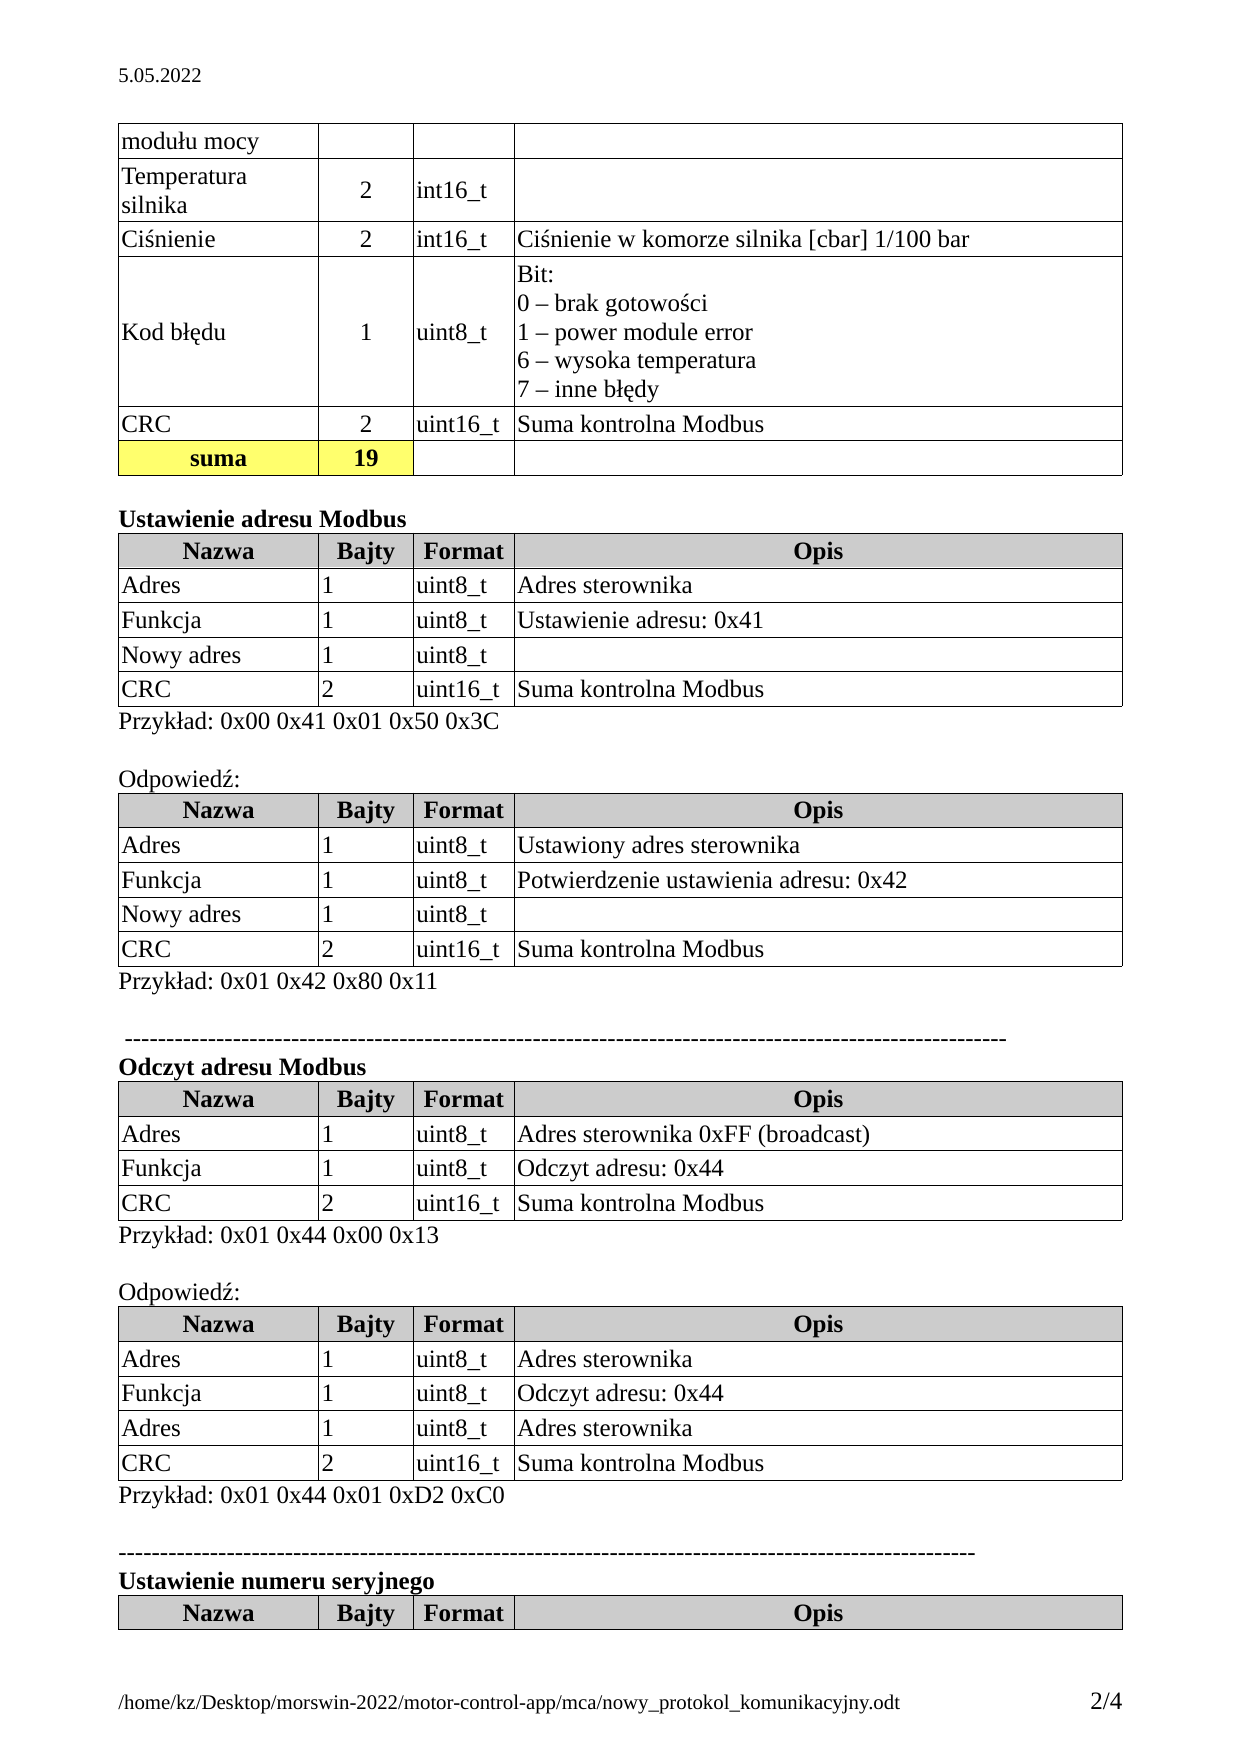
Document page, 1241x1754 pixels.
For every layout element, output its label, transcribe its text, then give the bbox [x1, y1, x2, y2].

table_cell Adres [119, 828, 318, 862]
table_cell suma [119, 441, 318, 475]
table_header Format [414, 794, 514, 827]
table_header Nazwa [119, 534, 318, 567]
table_header Nazwa [119, 1596, 318, 1629]
table_cell CRC [119, 672, 318, 706]
table_header Opis [515, 1082, 1122, 1116]
table_cell uint8_t [414, 603, 514, 637]
table_cell [414, 441, 514, 475]
text Przykład: 0x01 0x44 0x01 0xD2 0xC0 [118, 1481, 1122, 1508]
table_header Opis [515, 1307, 1122, 1341]
table_cell Adres sterownika [515, 1342, 1122, 1376]
table_cell uint8_t [414, 638, 514, 671]
table_cell CRC [119, 932, 318, 966]
table_cell uint16_t [414, 1186, 514, 1220]
table_cell Bit: 0 – brak gotowości 1 – power module error 6 – wysoka temperatura 7 – inne błędy [515, 257, 1122, 406]
table_cell Suma kontrolna Modbus [515, 1186, 1122, 1220]
table_cell Odczyt adresu: 0x44 [515, 1377, 1122, 1410]
table_cell CRC [119, 407, 318, 440]
table_cell uint8_t [414, 898, 514, 931]
table_cell Odczyt adresu: 0x44 [515, 1151, 1122, 1185]
table_cell Funkcja [119, 603, 318, 637]
table_cell Kod błędu [119, 257, 318, 406]
table_header Format [414, 1082, 514, 1116]
table_cell 2 [319, 1186, 413, 1220]
table_cell 1 [319, 1342, 413, 1376]
table_cell uint8_t [414, 863, 514, 897]
table_cell [515, 159, 1122, 221]
table_header Bajty [319, 534, 413, 567]
table_header Opis [515, 794, 1122, 827]
table_cell 1 [319, 257, 413, 406]
table_cell Adres sterownika [515, 1411, 1122, 1445]
table_cell 1 [319, 1151, 413, 1185]
table_cell 19 [319, 441, 413, 475]
table_header Opis [515, 1596, 1122, 1629]
table_cell CRC [119, 1186, 318, 1220]
table_cell [515, 898, 1122, 931]
table_cell Ustawienie adresu: 0x41 [515, 603, 1122, 637]
table_cell Adres sterownika [515, 569, 1122, 602]
table_cell Ciśnienie [119, 222, 318, 256]
table_cell 1 [319, 638, 413, 671]
table_cell uint8_t [414, 1342, 514, 1376]
table_header Format [414, 1307, 514, 1341]
table_cell Ciśnienie w komorze silnika [cbar] 1/100 bar [515, 222, 1122, 256]
table_cell 1 [319, 1117, 413, 1150]
table_header Nazwa [119, 1082, 318, 1116]
table_cell Funkcja [119, 1377, 318, 1410]
table_cell uint16_t [414, 407, 514, 440]
table_cell Nowy adres [119, 898, 318, 931]
table_cell Adres [119, 569, 318, 602]
table_cell 2 [319, 932, 413, 966]
table_cell modułu mocy [119, 124, 318, 158]
table_header Format [414, 534, 514, 567]
table_cell Funkcja [119, 1151, 318, 1185]
table_cell CRC [119, 1446, 318, 1479]
text Przykład: 0x01 0x42 0x80 0x11 [118, 967, 1122, 995]
table_cell Suma kontrolna Modbus [515, 407, 1122, 440]
table_cell Funkcja [119, 863, 318, 897]
table_cell [319, 124, 413, 158]
table_cell 2 [319, 159, 413, 221]
table_cell uint8_t [414, 569, 514, 602]
text Odczyt adresu Modbus [118, 1052, 1122, 1081]
table_header Format [414, 1596, 514, 1629]
table_cell uint8_t [414, 1151, 514, 1185]
table_cell uint16_t [414, 932, 514, 966]
table_cell 1 [319, 1411, 413, 1445]
text Ustawienie numeru seryjnego [118, 1566, 1122, 1595]
table_cell uint16_t [414, 672, 514, 706]
table_cell Potwierdzenie ustawienia adresu: 0x42 [515, 863, 1122, 897]
table_cell 1 [319, 1377, 413, 1410]
table_cell int16_t [414, 222, 514, 256]
text Przykład: 0x01 0x44 0x00 0x13 [118, 1221, 1122, 1249]
text Odpowiedź: [118, 1277, 1122, 1306]
text Ustawienie adresu Modbus [118, 504, 1122, 533]
table_header Bajty [319, 1596, 413, 1629]
text ---------------------------------------------------------------------------------------------------------- [118, 1023, 1122, 1052]
table_cell 1 [319, 828, 413, 862]
table_header Nazwa [119, 1307, 318, 1341]
table_cell uint8_t [414, 1377, 514, 1410]
text Przykład: 0x00 0x41 0x01 0x50 0x3C [118, 707, 1122, 735]
table_cell 2 [319, 672, 413, 706]
table_cell Ustawiony adres sterownika [515, 828, 1122, 862]
table_cell 2 [319, 1446, 413, 1479]
table_header Bajty [319, 794, 413, 827]
table_header Bajty [319, 1307, 413, 1341]
table_cell Adres [119, 1411, 318, 1445]
text Odpowiedź: [118, 764, 1122, 792]
table_cell uint8_t [414, 1117, 514, 1150]
table_cell uint16_t [414, 1446, 514, 1479]
table_header Opis [515, 534, 1122, 567]
table_cell 2 [319, 222, 413, 256]
table_cell Suma kontrolna Modbus [515, 672, 1122, 706]
table_cell Adres [119, 1342, 318, 1376]
table_header Bajty [319, 1082, 413, 1116]
table_header Nazwa [119, 794, 318, 827]
table_cell [414, 124, 514, 158]
table_cell [515, 638, 1122, 671]
table_cell 1 [319, 863, 413, 897]
table_cell 1 [319, 603, 413, 637]
table_cell Suma kontrolna Modbus [515, 932, 1122, 966]
table_cell 1 [319, 898, 413, 931]
table_cell uint8_t [414, 828, 514, 862]
table_cell Temperatura silnika [119, 159, 318, 221]
table_cell Adres [119, 1117, 318, 1150]
table_cell 2 [319, 407, 413, 440]
table_cell int16_t [414, 159, 514, 221]
table_cell 1 [319, 569, 413, 602]
text ------------------------------------------------------------------------------------------------------- [118, 1537, 1122, 1566]
table_cell Nowy adres [119, 638, 318, 671]
table_cell uint8_t [414, 257, 514, 406]
table_cell Adres sterownika 0xFF (broadcast) [515, 1117, 1122, 1150]
table_cell Suma kontrolna Modbus [515, 1446, 1122, 1479]
table_cell [515, 441, 1122, 475]
table_cell [515, 124, 1122, 158]
table_cell uint8_t [414, 1411, 514, 1445]
